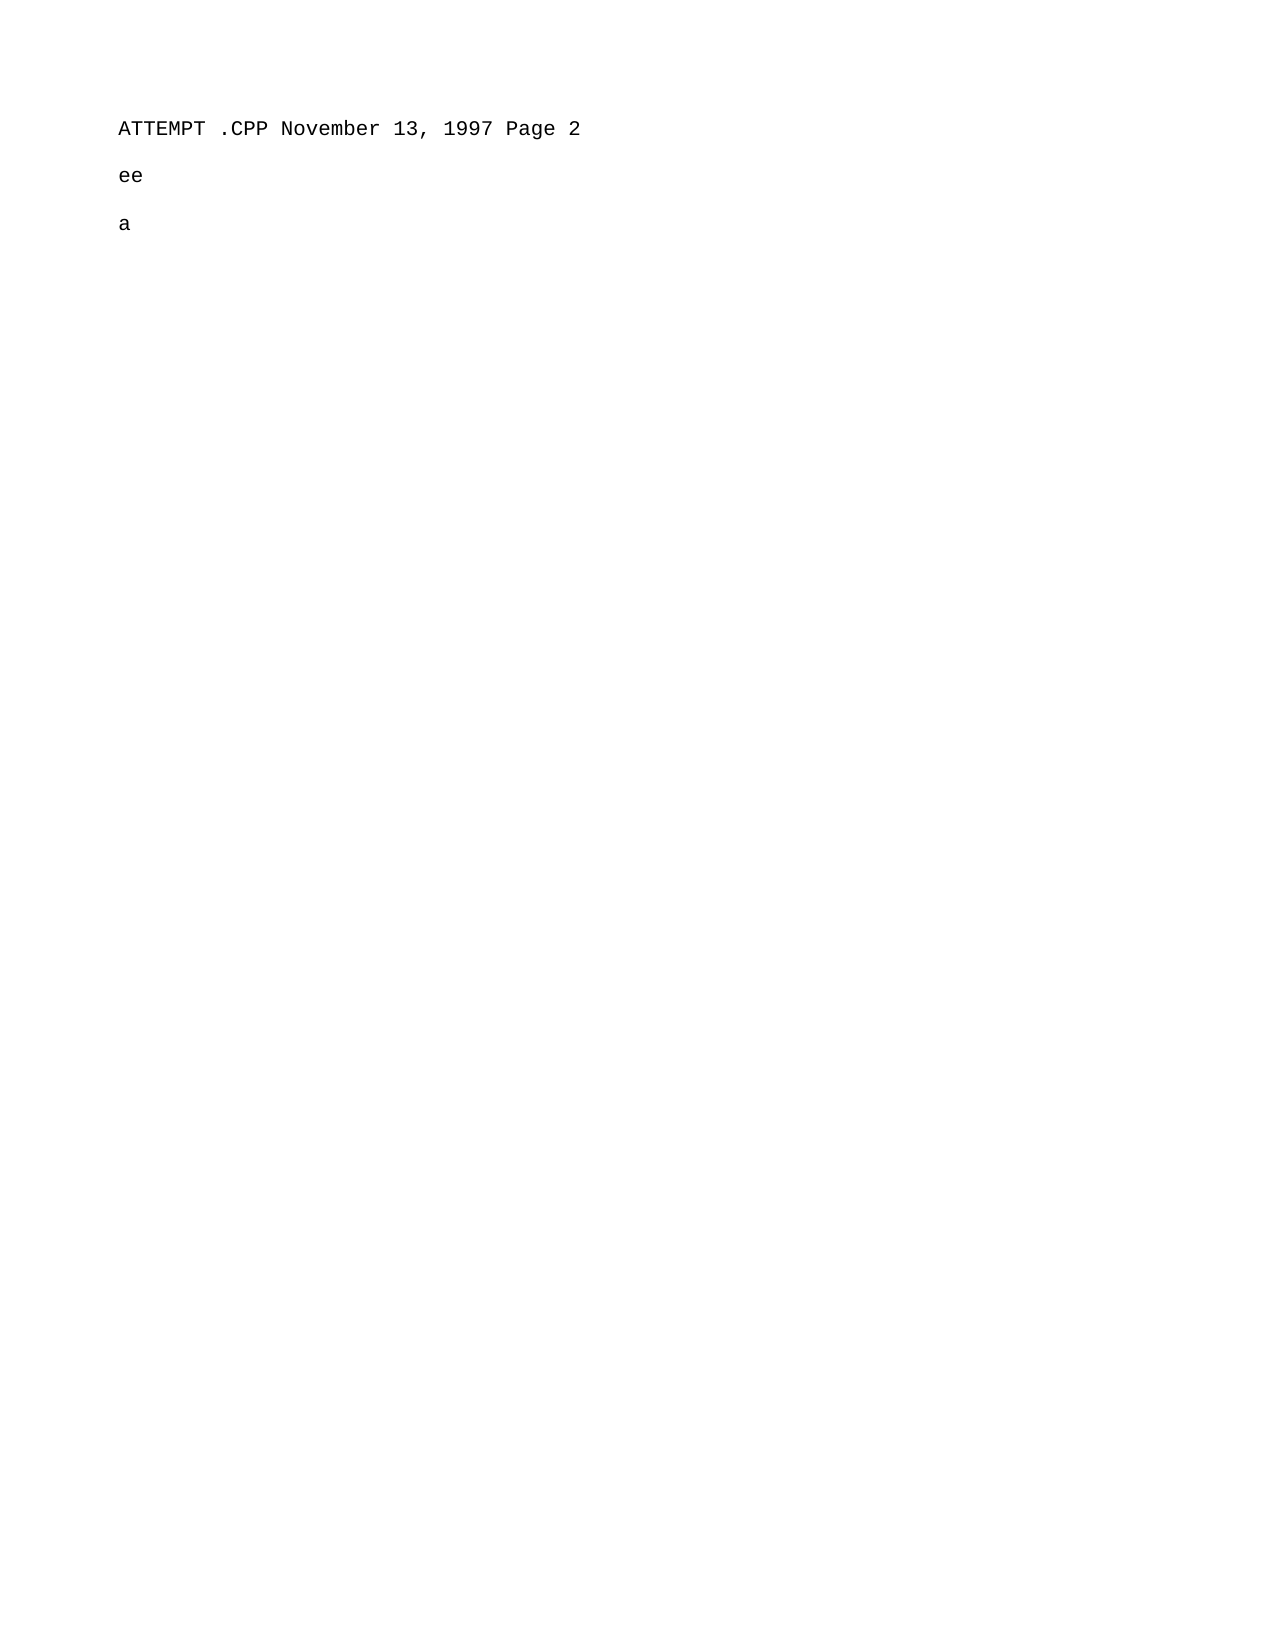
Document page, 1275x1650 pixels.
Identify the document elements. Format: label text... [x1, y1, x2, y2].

text ee [118, 165, 1157, 189]
text ATTEMPT .CPP November 13, 1997 Page 2 [118, 118, 1157, 142]
text a [118, 213, 1157, 236]
